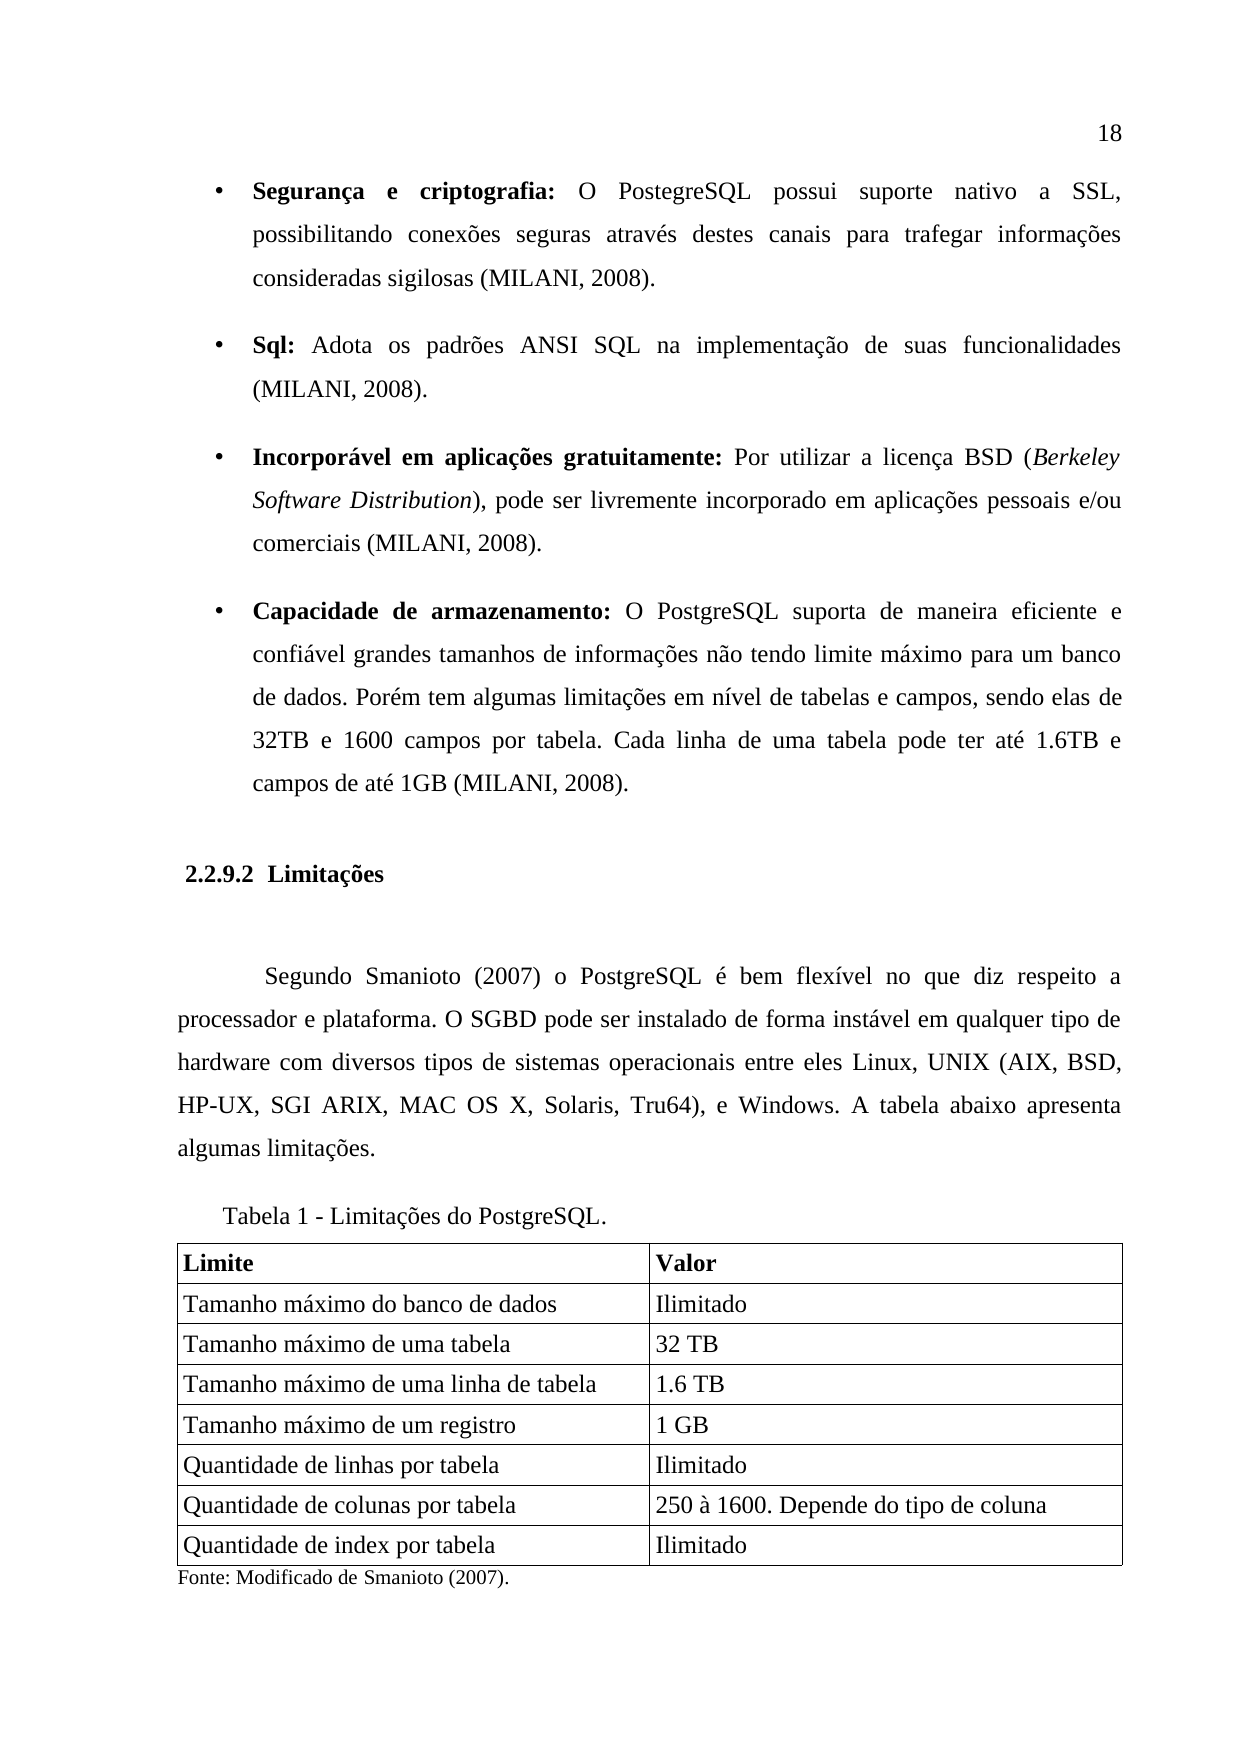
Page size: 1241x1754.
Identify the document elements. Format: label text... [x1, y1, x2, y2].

table_cell 1.6 TB [650, 1365, 1122, 1404]
table_cell Quantidade de linhas por tabela [178, 1445, 649, 1484]
table_cell 250 à 1600. Depende do tipo de coluna [650, 1486, 1122, 1525]
list Tabela 1 - Limitações do PostgreSQL. [185, 1201, 1122, 1230]
text Segundo Smanioto (2007) o PostgreSQL é bem flexível no que diz respeito a processador e plataforma. O SGBD pode ser instalado de forma instável em qualquer tipo de hardware com diversos tipos de sistemas operacionais entre eles Linux, UNIX (AIX, BSD, HP-UX, SGI ARIX, MAC OS X, Solaris, Tru64), e Windows. A tabela abaixo apresenta algumas limitações. [177, 961, 1122, 1162]
list Segurança e criptografia: O PostegreSQL possui suporte nativo a SSL, possibilitando conexões seguras através destes canais para trafegar informações consideradas sigilosas (MILANI, 2008). [215, 176, 1122, 291]
table_cell Tamanho máximo de uma tabela [178, 1324, 649, 1363]
table_cell Ilimitado [650, 1526, 1122, 1565]
table_cell Ilimitado [650, 1284, 1122, 1323]
table_cell 32 TB [650, 1324, 1122, 1363]
table_header Limite [178, 1244, 649, 1283]
list Capacidade de armazenamento: O PostgreSQL suporta de maneira eficiente e confiável grandes tamanhos de informações não tendo limite máximo para um banco de dados. Porém tem algumas limitações em nível de tabelas e campos, sendo elas de 32TB e 1600 campos por tabela. Cada linha de uma tabela pode ter até 1.6TB e campos de até 1GB (MILANI, 2008). [215, 596, 1122, 797]
list Incorporável em aplicações gratuitamente: Por utilizar a licença BSD (Berkeley Software Distribution), pode ser livremente incorporado em aplicações pessoais e/ou comerciais (MILANI, 2008). [215, 442, 1122, 557]
text Fonte: Modificado de Smanioto (2007). [177, 1566, 1122, 1589]
table_cell Tamanho máximo de uma linha de tabela [178, 1365, 649, 1404]
list Sql: Adota os padrões ANSI SQL na implementação de suas funcionalidades (MILANI, 2008). [215, 331, 1122, 402]
table_cell Tamanho máximo de um registro [178, 1405, 649, 1444]
table_header Valor [650, 1244, 1122, 1283]
table_cell Tamanho máximo do banco de dados [178, 1284, 649, 1323]
table_cell 1 GB [650, 1405, 1122, 1444]
list Limitações [185, 859, 1122, 888]
table_cell Ilimitado [650, 1445, 1122, 1484]
table_cell Quantidade de colunas por tabela [178, 1486, 649, 1525]
table_cell Quantidade de index por tabela [178, 1526, 649, 1565]
